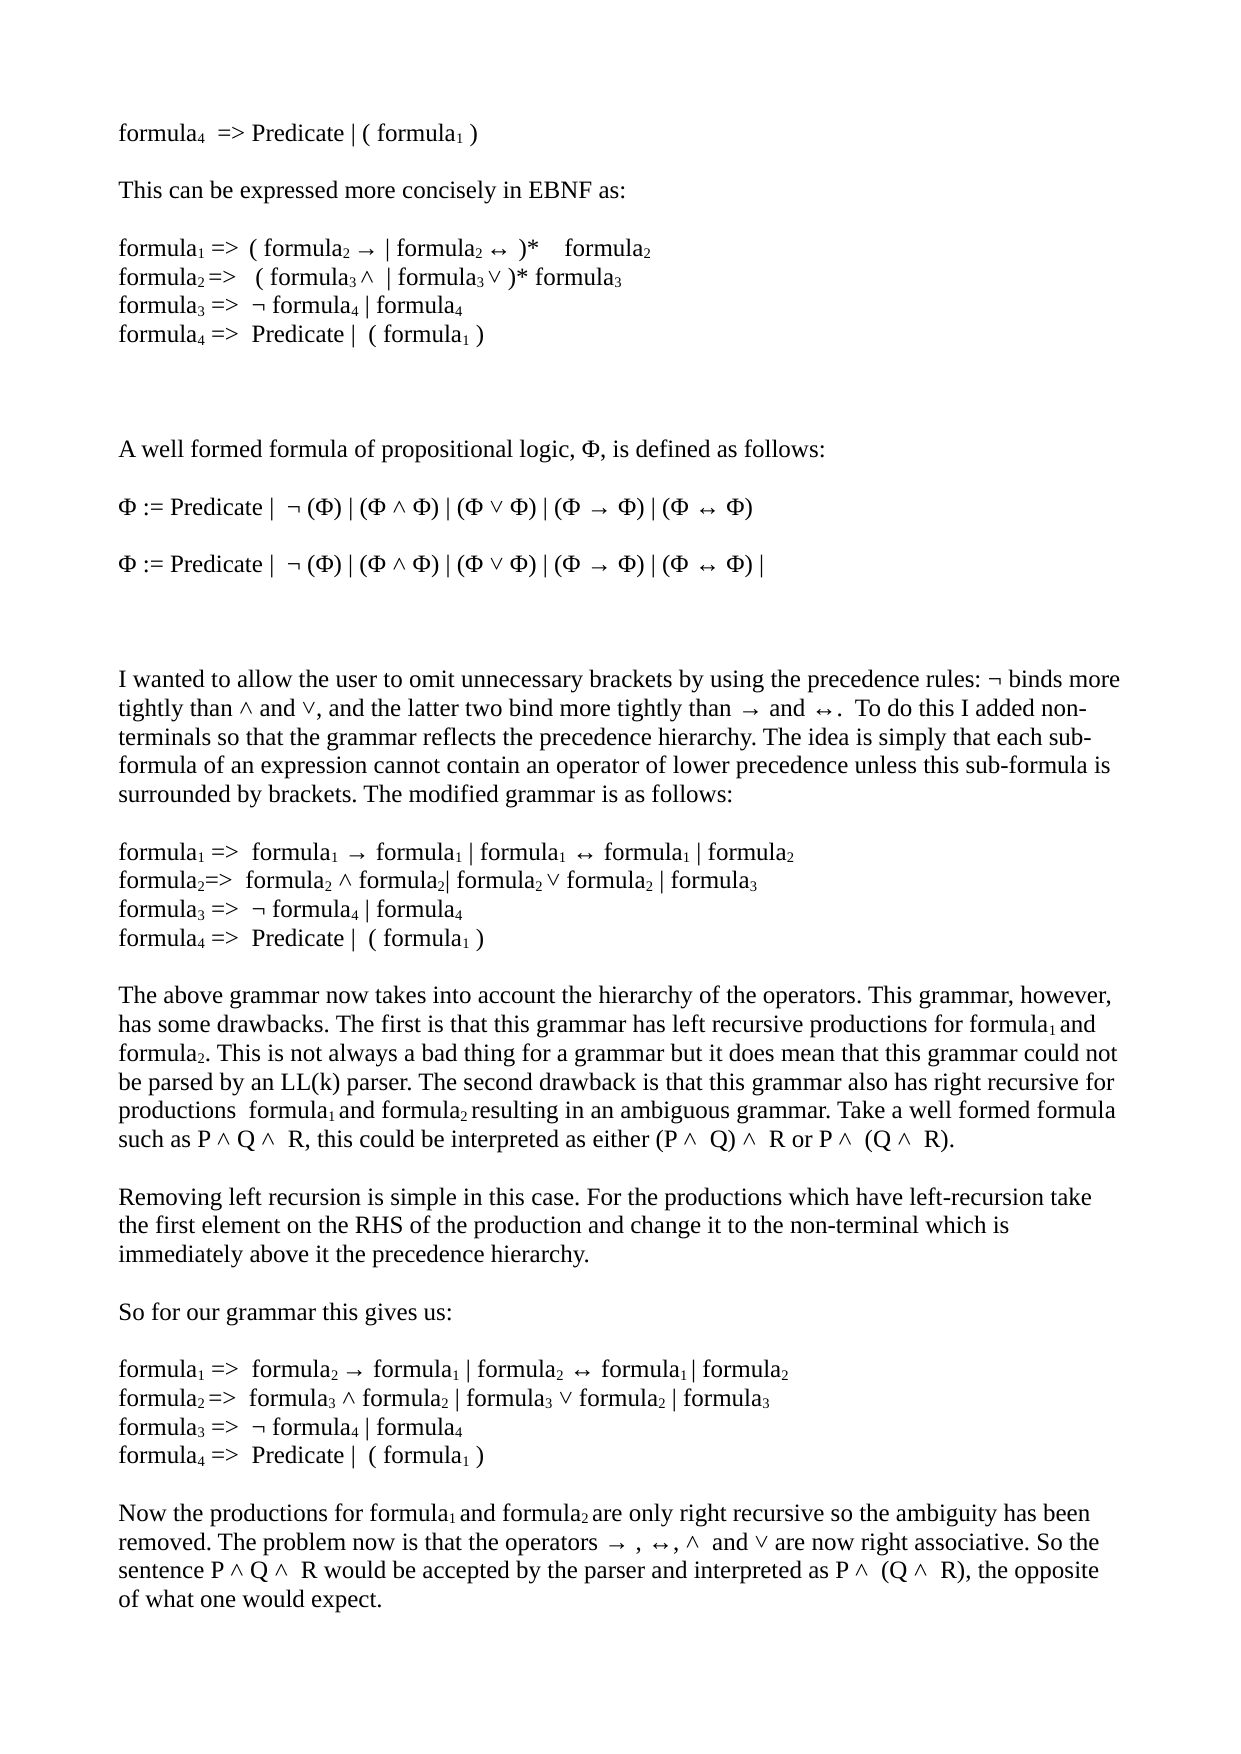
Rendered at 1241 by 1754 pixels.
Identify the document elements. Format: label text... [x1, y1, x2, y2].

text formula3 => ¬ formula4 | formula4 [118, 1412, 1122, 1441]
text formula3 => ¬ formula4 | formula4 [118, 291, 1122, 319]
text A well formed formula of propositional logic, Φ, is defined as follows: [118, 434, 1122, 463]
text So for our grammar this gives us: [118, 1297, 1122, 1326]
text The above grammar now takes into account the hierarchy of the operators. This grammar, however, has some drawbacks. The first is that this grammar has left recursive productions for formula1 and formula2. This is not always a bad thing for a grammar but it does mean that this grammar could not be parsed by an LL(k) parser. The second drawback is that this grammar also has right recursive for productions formula1 and formula2 resulting in an ambiguous grammar. Take a well formed formula such as P ˄ Q ˄ R, this could be interpreted as either (P ˄ Q) ˄ R or P ˄ (Q ˄ R). [118, 981, 1122, 1153]
text Now the productions for formula1 and formula2 are only right recursive so the ambiguity has been removed. The problem now is that the operators → , ↔, ˄ and ˅ are now right associative. So the sentence P ˄ Q ˄ R would be accepted by the parser and interpreted as P ˄ (Q ˄ R), the opposite of what one would expect. [118, 1498, 1122, 1613]
text formula4 => Predicate | ( formula1 ) [118, 319, 1122, 348]
text formula1 => formula1 → formula1 | formula1 ↔ formula1 | formula2 [118, 837, 1122, 866]
text I wanted to allow the user to omit unnecessary brackets by using the precedence rules: ¬ binds more tightly than ˄ and ˅, and the latter two bind more tightly than → and ↔. To do this I added non-terminals so that the grammar reflects the precedence hierarchy. The idea is simply that each sub-formula of an expression cannot contain an operator of lower precedence unless this sub-formula is surrounded by brackets. The modified grammar is as follows: [118, 664, 1122, 808]
text formula4 => Predicate | ( formula1 ) [118, 923, 1122, 952]
text formula1 => formula2 → formula1 | formula2 ↔ formula1 | formula2 [118, 1354, 1122, 1383]
text Φ := Predicate | ¬ (Φ) | (Φ ˄ Φ) | (Φ ˅ Φ) | (Φ → Φ) | (Φ ↔ Φ) [118, 492, 1122, 521]
text formula4 => Predicate | ( formula1 ) [118, 118, 1122, 147]
text formula2 => ( formula3 ˄ | formula3 ˅ )* formula3 [118, 262, 1122, 291]
text formula3 => ¬ formula4 | formula4 [118, 894, 1122, 923]
text formula2 => formula3 ˄ formula2 | formula3 ˅ formula2 | formula3 [118, 1383, 1122, 1412]
text Removing left recursion is simple in this case. For the productions which have left-recursion take the first element on the RHS of the production and change it to the non-terminal which is immediately above it the precedence hierarchy. [118, 1182, 1122, 1268]
text This can be expressed more concisely in EBNF as: [118, 176, 1122, 204]
text formula2=> formula2 ˄ formula2| formula2 ˅ formula2 | formula3 [118, 866, 1122, 894]
text formula1 => ( formula2 → | formula2 ↔ )* formula2 [118, 233, 1122, 262]
text Φ := Predicate | ¬ (Φ) | (Φ ˄ Φ) | (Φ ˅ Φ) | (Φ → Φ) | (Φ ↔ Φ) | [118, 549, 1122, 578]
text formula4 => Predicate | ( formula1 ) [118, 1441, 1122, 1469]
